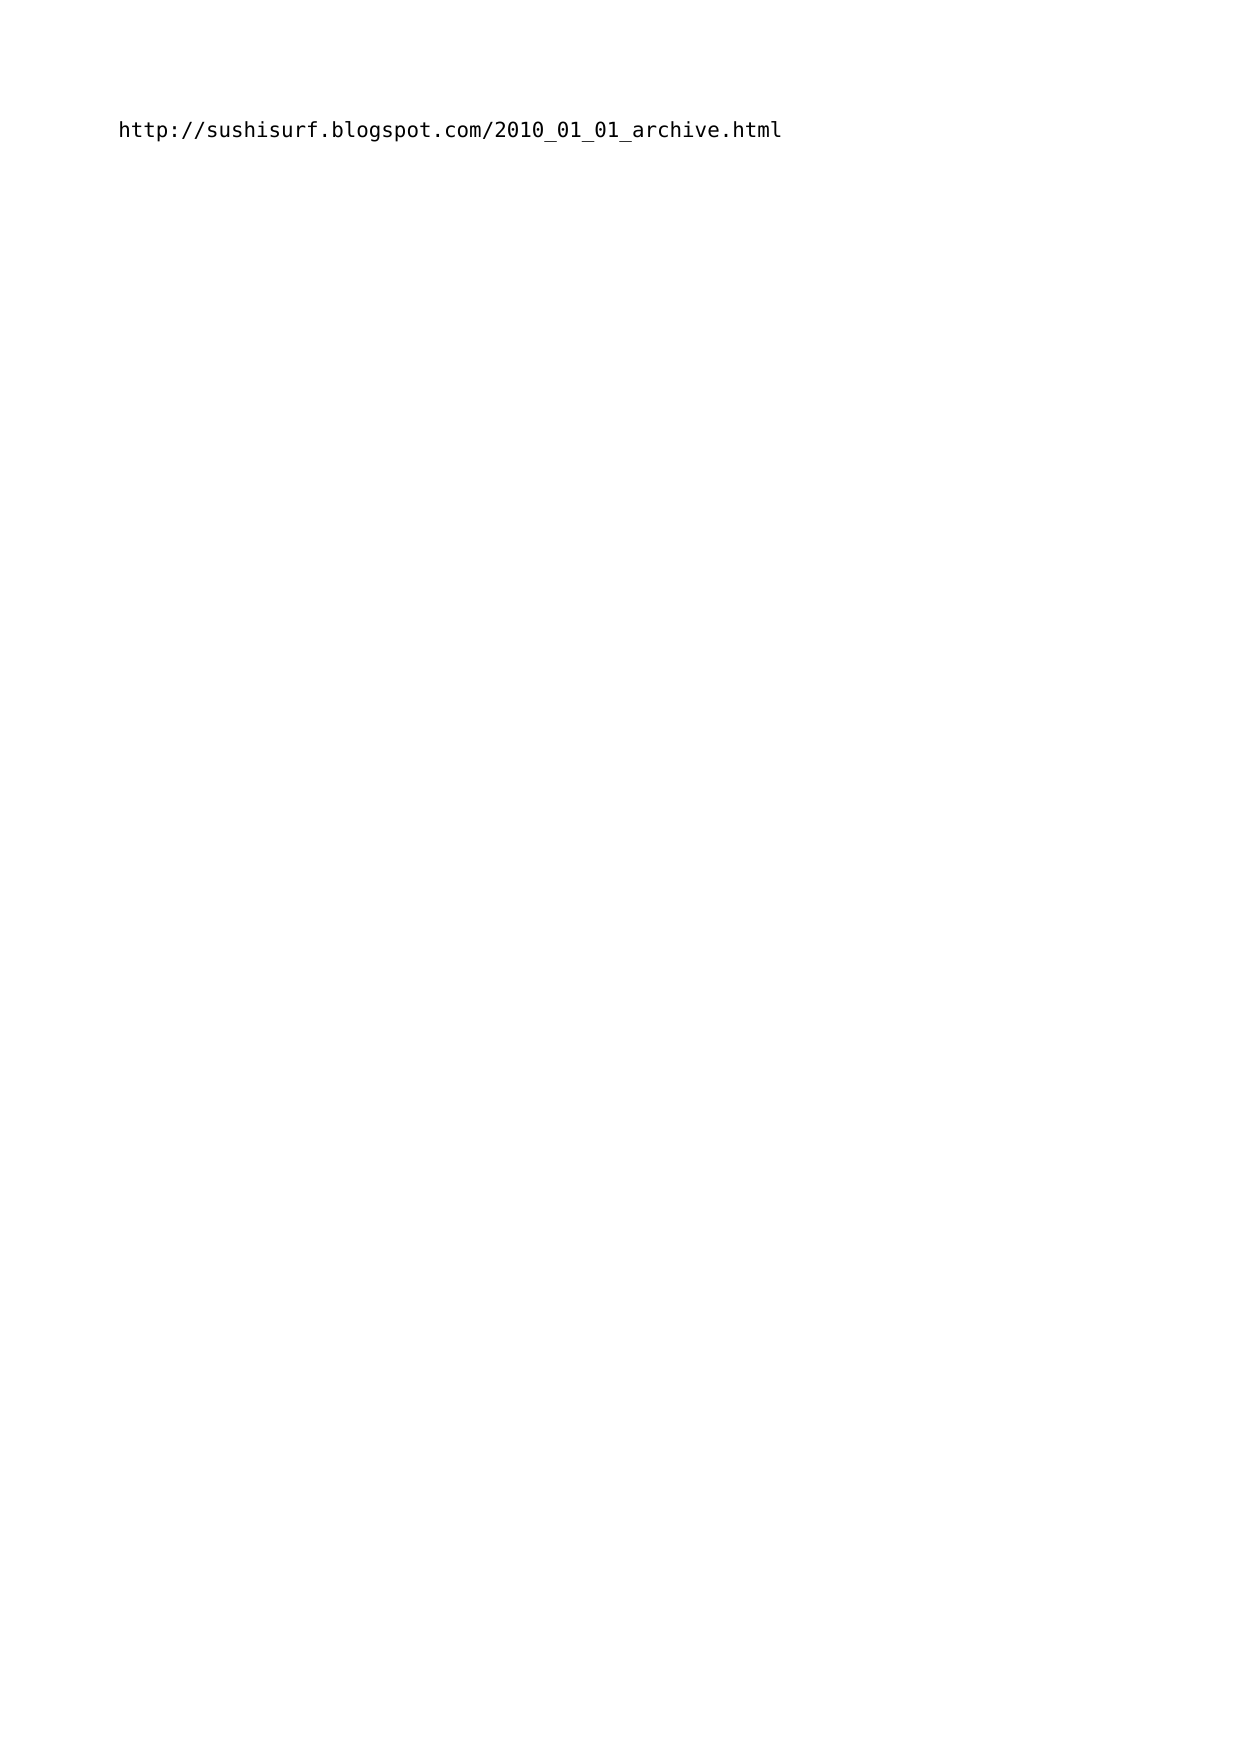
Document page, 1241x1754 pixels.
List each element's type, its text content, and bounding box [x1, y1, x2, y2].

text http://sushisurf.blogspot.com/2010_01_01_archive.html [118, 118, 1122, 142]
